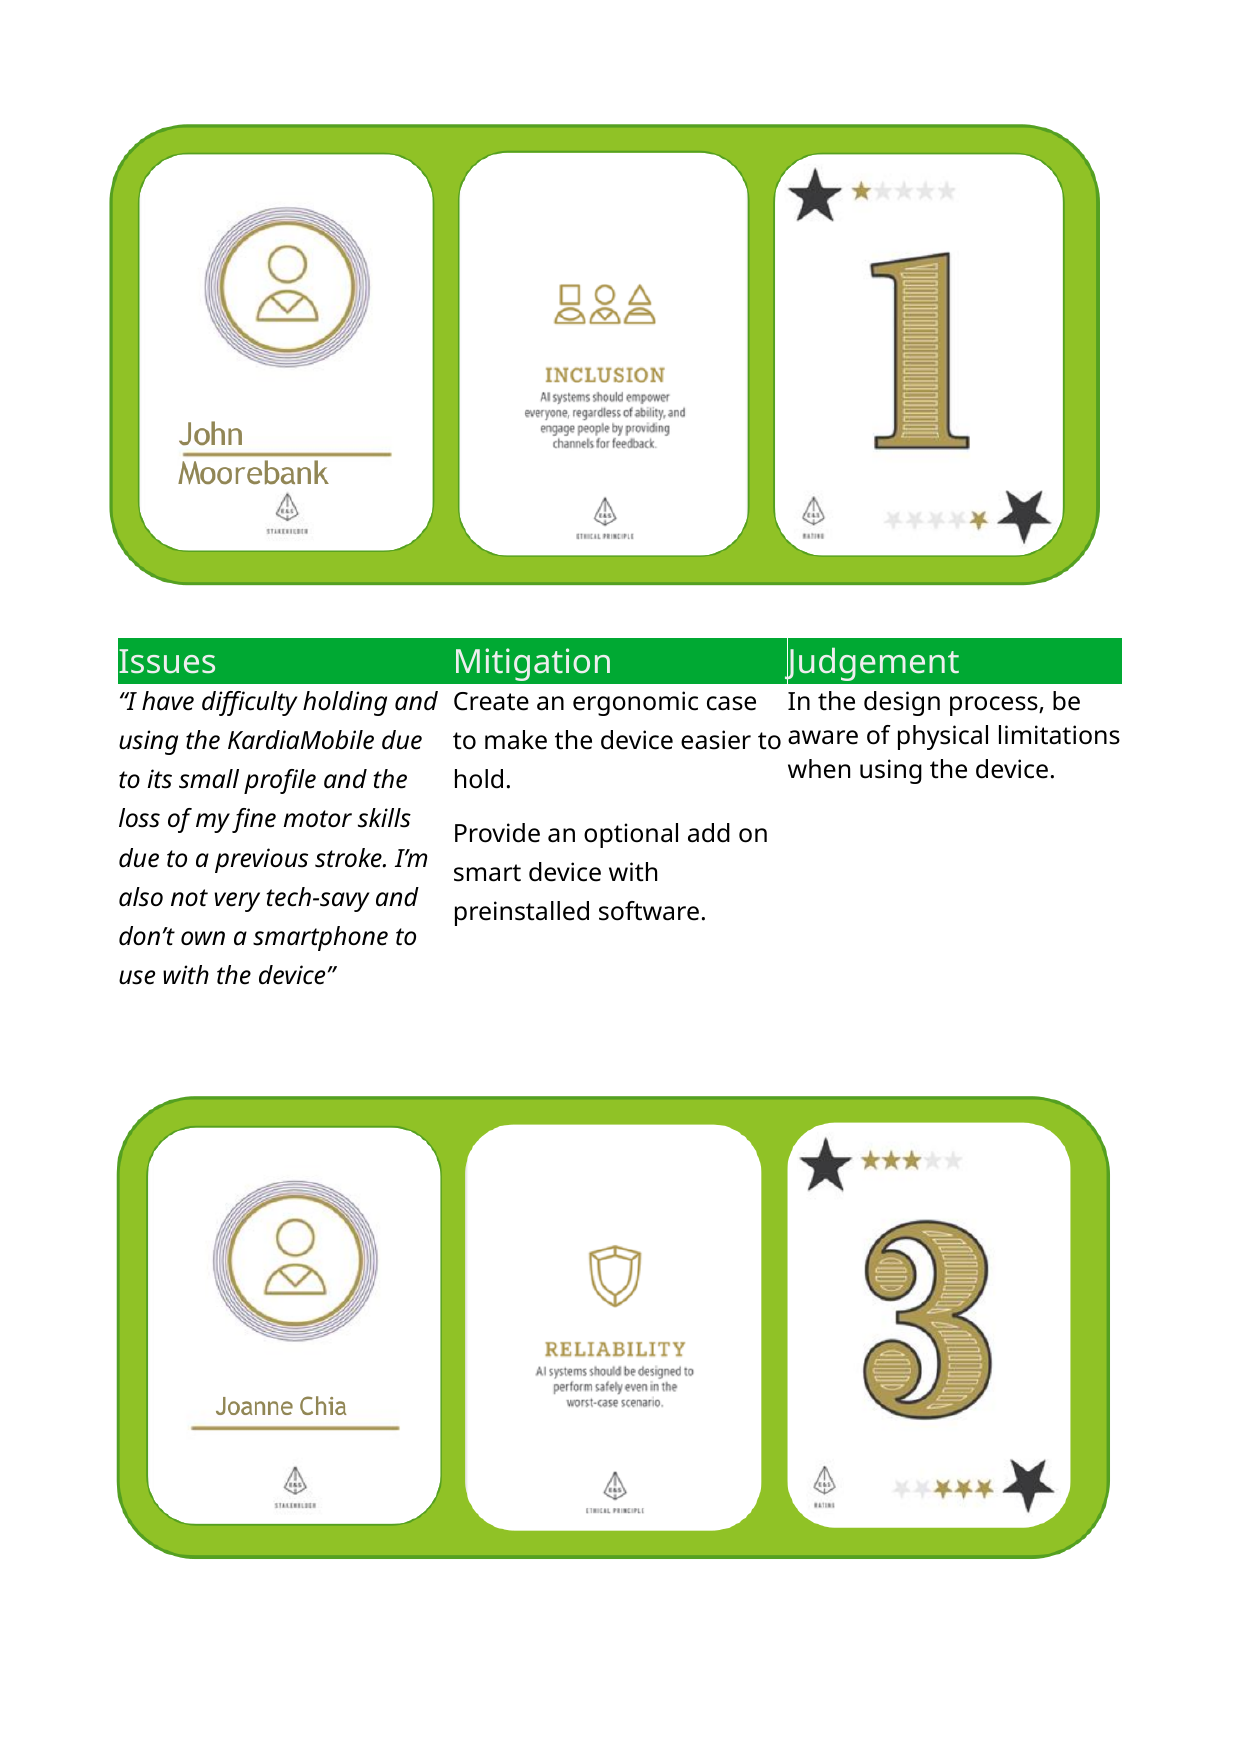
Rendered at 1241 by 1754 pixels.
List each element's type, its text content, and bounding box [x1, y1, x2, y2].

table_header Mitigation [453, 638, 787, 684]
table_header Issues [118, 638, 453, 684]
table_cell Create an ergonomic case to make the device easier to hold. Provide an optional add on smart device with preinstalled software. [453, 684, 787, 1011]
table_header Judgement [788, 638, 1122, 684]
table_cell In the design process, be aware of physical limitations when using the device. [788, 684, 1122, 1011]
table_cell “I have difficulty holding and using the KardiaMobile due to its small profile and the loss of my fine motor skills due to a previous stroke. I’m also not very tech-savy and don’t own a smartphone to use with the device” [118, 684, 453, 1011]
picture [96, 122, 1101, 588]
picture [107, 1094, 1112, 1560]
